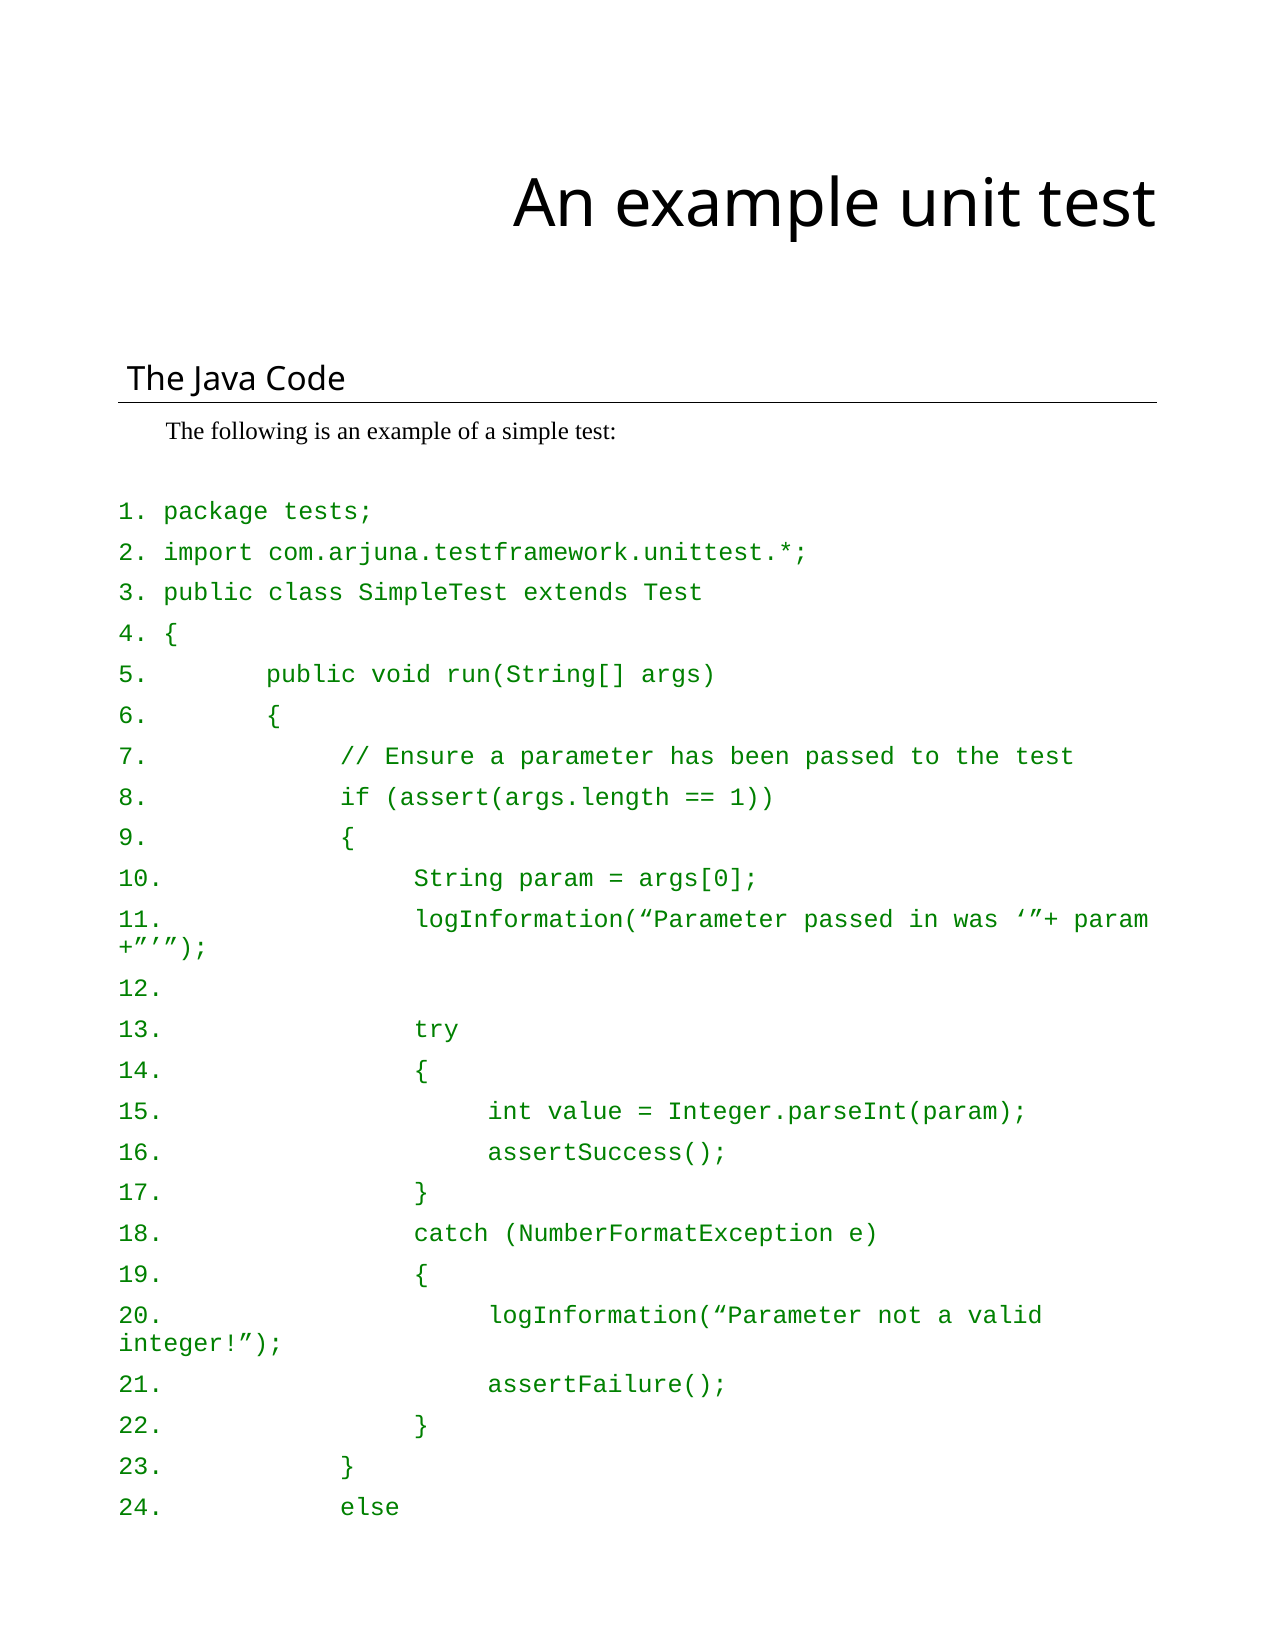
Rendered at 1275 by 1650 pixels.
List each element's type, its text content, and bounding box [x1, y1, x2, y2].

text 7. // Ensure a parameter has been passed to the test [118, 743, 1157, 772]
text 14. { [118, 1057, 1157, 1086]
text 3. public class SimpleTest extends Test [118, 580, 1157, 608]
text 6. { [118, 702, 1157, 731]
text 1. package tests; [118, 498, 1157, 527]
text 5. public void run(String[] args) [118, 662, 1157, 690]
text 17. } [118, 1180, 1157, 1208]
text 18. catch (NumberFormatException e) [118, 1221, 1157, 1249]
text 22. } [118, 1412, 1157, 1441]
text 12. [118, 976, 1157, 1004]
text 11. logInformation(“Parameter passed in was ‘”+ param +”’”); [118, 907, 1157, 963]
text 16. assertSuccess(); [118, 1139, 1157, 1167]
text 24. else [118, 1494, 1157, 1522]
text 10. String param = args[0]; [118, 866, 1157, 894]
text 4. { [118, 621, 1157, 649]
text 21. assertFailure(); [118, 1372, 1157, 1400]
text 19. { [118, 1262, 1157, 1290]
text The following is an example of a simple test: [165, 416, 1157, 444]
text 8. if (assert(args.length == 1)) [118, 784, 1157, 812]
text 13. try [118, 1017, 1157, 1045]
text 9. { [118, 825, 1157, 853]
text 15. int value = Integer.parseInt(param); [118, 1098, 1157, 1127]
text 23. } [118, 1453, 1157, 1482]
subtitle An example unit test [118, 156, 1157, 246]
text 2. import com.arjuna.testframework.unittest.*; [118, 539, 1157, 567]
text 20. logInformation(“Parameter not a valid integer!”); [118, 1302, 1157, 1359]
subtitle The Java Code [118, 355, 1157, 402]
